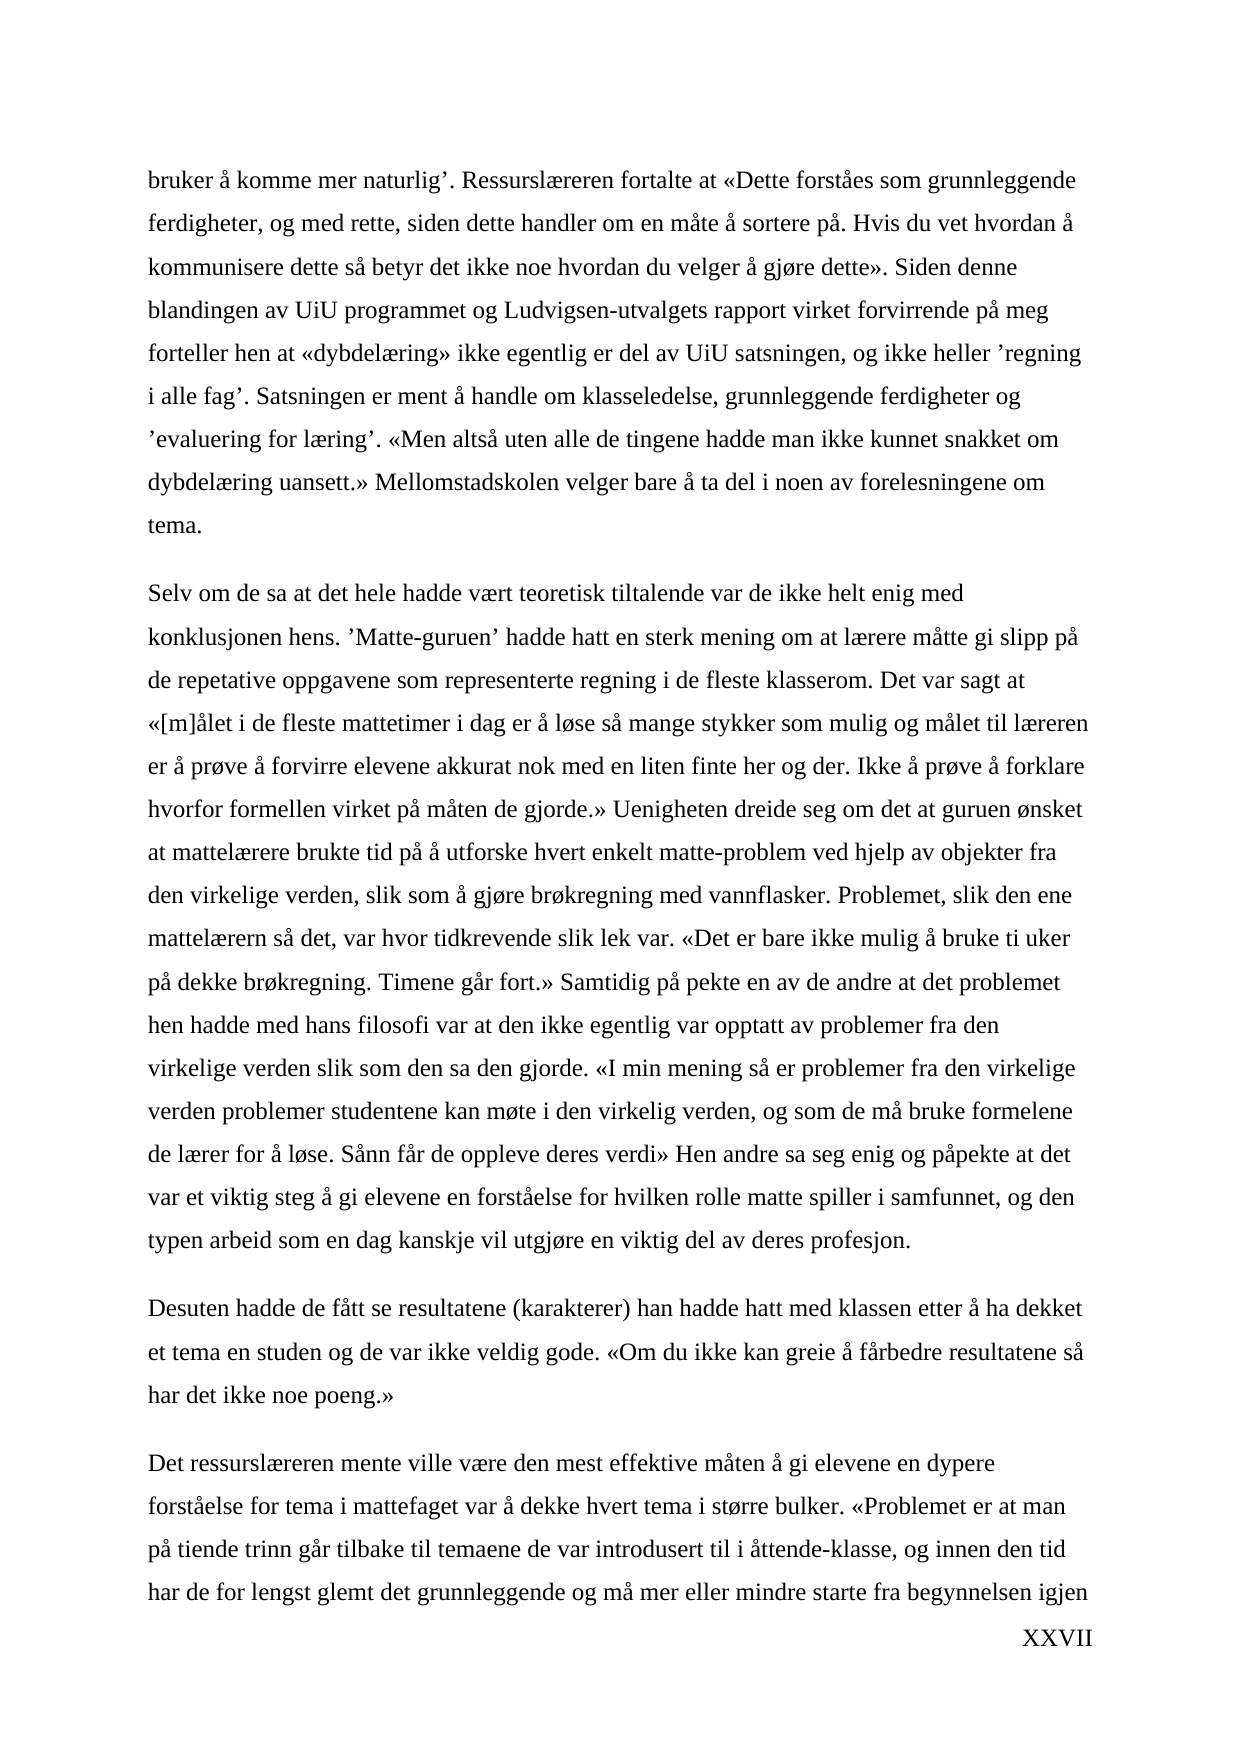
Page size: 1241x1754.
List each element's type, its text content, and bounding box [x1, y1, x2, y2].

text Selv om de sa at det hele hadde vært teoretisk tiltalende var de ikke helt enig med konklusjonen hens. ’Matte-guruen’ hadde hatt en sterk mening om at lærere måtte gi slipp på de repetative oppgavene som representerte regning i de fleste klasserom. Det var sagt at «[m]ålet i de fleste mattetimer i dag er å løse så mange stykker som mulig og målet til læreren er å prøve å forvirre elevene akkurat nok med en liten finte her og der. Ikke å prøve å forklare hvorfor formellen virket på måten de gjorde.» Uenigheten dreide seg om det at guruen ønsket at mattelærere brukte tid på å utforske hvert enkelt matte-problem ved hjelp av objekter fra den virkelige verden, slik som å gjøre brøkregning med vannflasker. Problemet, slik den ene mattelærern så det, var hvor tidkrevende slik lek var. «Det er bare ikke mulig å bruke ti uker på dekke brøkregning. Timene går fort.» Samtidig på pekte en av de andre at det problemet hen hadde med hans filosofi var at den ikke egentlig var opptatt av problemer fra den virkelige verden slik som den sa den gjorde. «I min mening så er problemer fra den virkelige verden problemer studentene kan møte i den virkelig verden, og som de må bruke formelene de lærer for å løse. Sånn får de oppleve deres verdi» Hen andre sa seg enig og påpekte at det var et viktig steg å gi elevene en forståelse for hvilken rolle matte spiller i samfunnet, og den typen arbeid som en dag kanskje vil utgjøre en viktig del av deres profesjon. [148, 578, 1092, 1254]
text bruker å komme mer naturlig’. Ressurslæreren fortalte at «Dette forståes som grunnleggende ferdigheter, og med rette, siden dette handler om en måte å sortere på. Hvis du vet hvordan å kommunisere dette så betyr det ikke noe hvordan du velger å gjøre dette». Siden denne blandingen av UiU programmet og Ludvigsen-utvalgets rapport virket forvirrende på meg forteller hen at «dybdelæring» ikke egentlig er del av UiU satsningen, og ikke heller ’regning i alle fag’. Satsningen er ment å handle om klasseledelse, grunnleggende ferdigheter og ’evaluering for læring’. «Men altså uten alle de tingene hadde man ikke kunnet snakket om dybdelæring uansett.» Mellomstadskolen velger bare å ta del i noen av forelesningene om tema. [148, 165, 1092, 539]
text Desuten hadde de fått se resultatene (karakterer) han hadde hatt med klassen etter å ha dekket et tema en studen og de var ikke veldig gode. «Om du ikke kan greie å fårbedre resultatene så har det ikke noe poeng.» [148, 1293, 1092, 1408]
text Det ressurslæreren mente ville være den mest effektive måten å gi elevene en dypere forståelse for tema i mattefaget var å dekke hvert tema i større bulker. «Problemet er at man på tiende trinn går tilbake til temaene de var introdusert til i åttende-klasse, og innen den tid har de for lengst glemt det grunnleggende og må mer eller mindre starte fra begynnelsen igjen [148, 1448, 1092, 1606]
